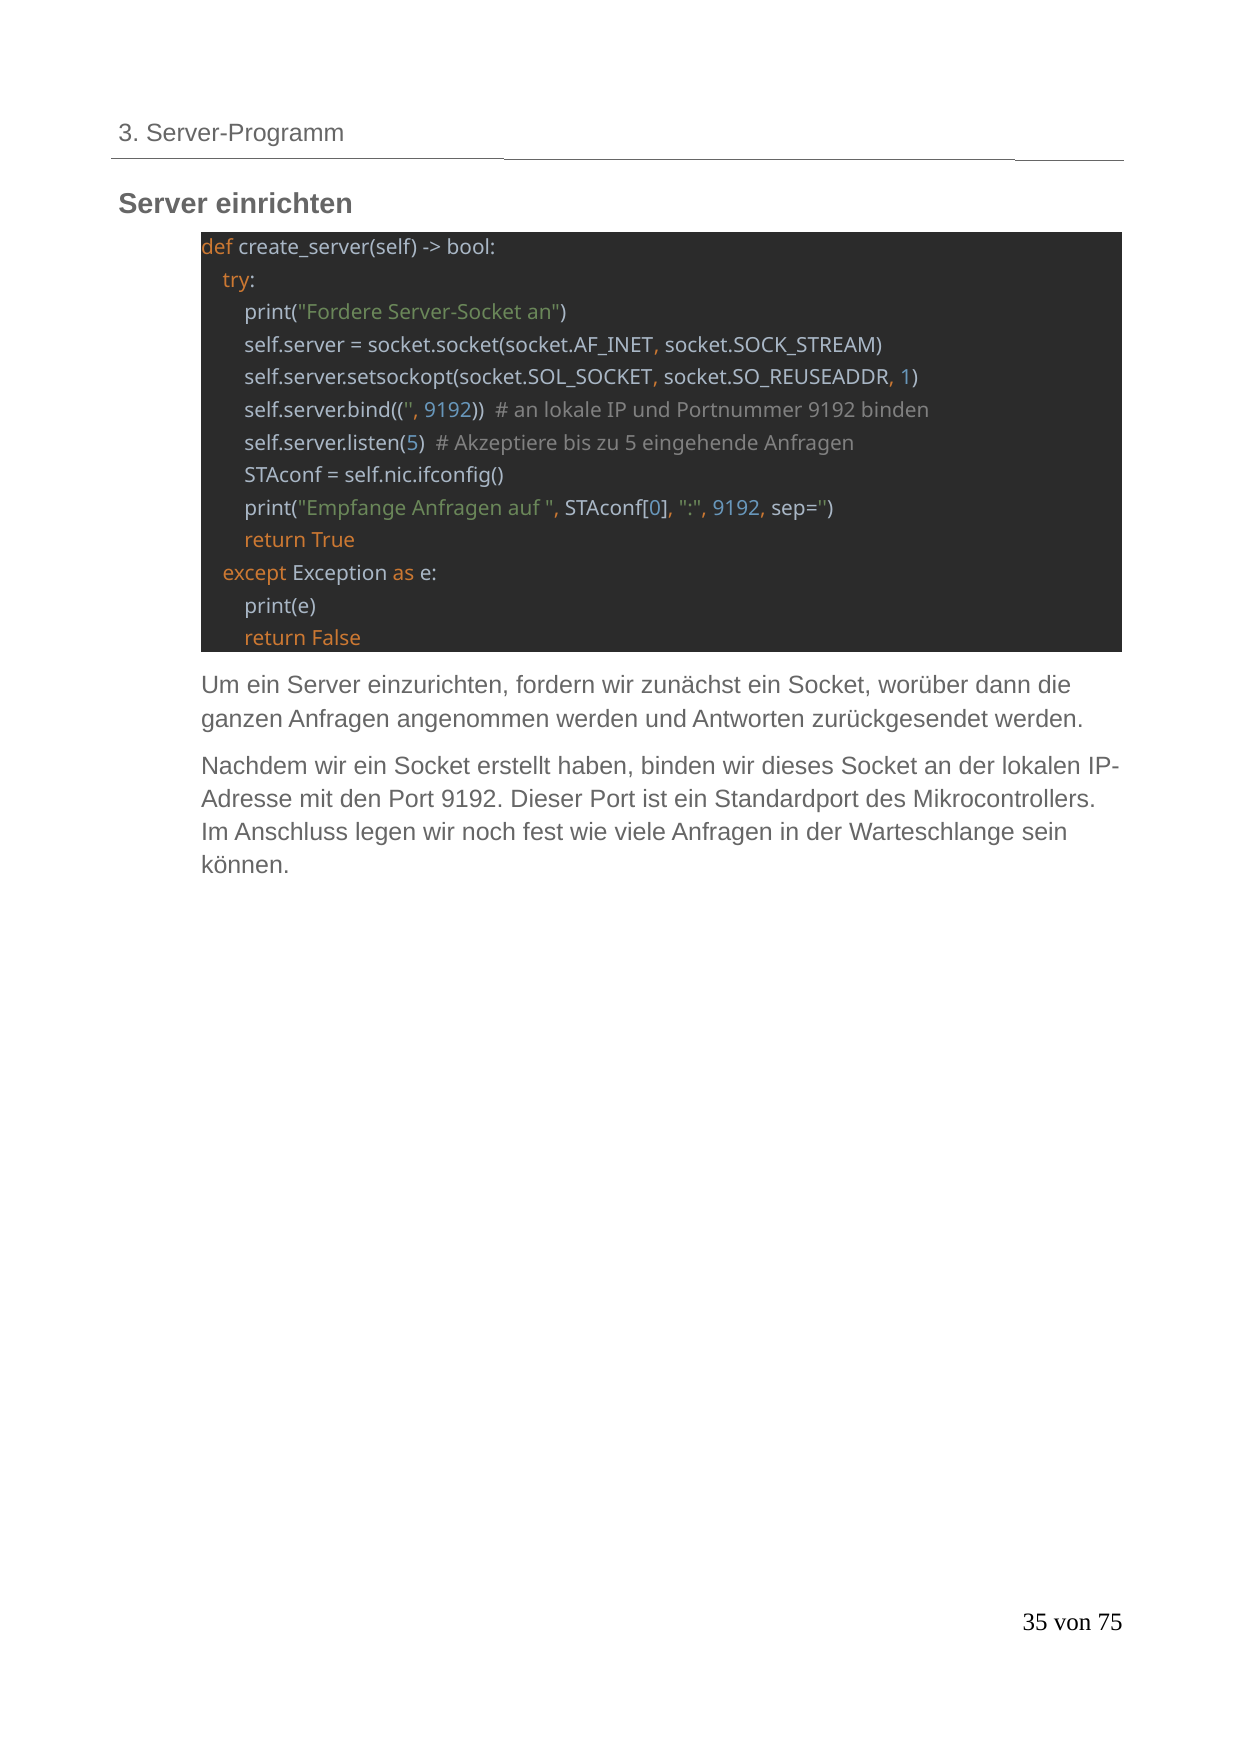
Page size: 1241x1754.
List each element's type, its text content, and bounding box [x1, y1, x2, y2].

text Um ein Server einzurichten, fordern wir zunächst ein Socket, worüber dann die ganzen Anfragen angenommen werden und Antworten zurückgesendet werden. [201, 671, 1122, 732]
text def create_server(self) -> bool: try: print("Fordere Server-Socket an") self.server = socket.socket(socket.AF_INET, socket.SOCK_STREAM) self.server.setsockopt(socket.SOL_SOCKET, socket.SO_REUSEADDR, 1) self.server.bind(('', 9192)) # an lokale IP und Portnummer 9192 binden self.server.listen(5) # Akzeptiere bis zu 5 eingehende Anfragen STAconf = self.nic.ifconfig() print("Empfange Anfragen auf ", STAconf[0], ":", 9192, sep='') return True except Exception as e: print(e) return False [201, 232, 1122, 652]
text 3. Server-Programm [118, 118, 1122, 147]
text Nachdem wir ein Socket erstellt haben, binden wir dieses Socket an der lokalen IP-Adresse mit den Port 9192. Dieser Port ist ein Standardport des Mikrocontrollers. Im Anschluss legen wir noch fest wie viele Anfragen in der Warteschlange sein können. [201, 751, 1122, 879]
subtitle Server einrichten [118, 187, 1122, 219]
